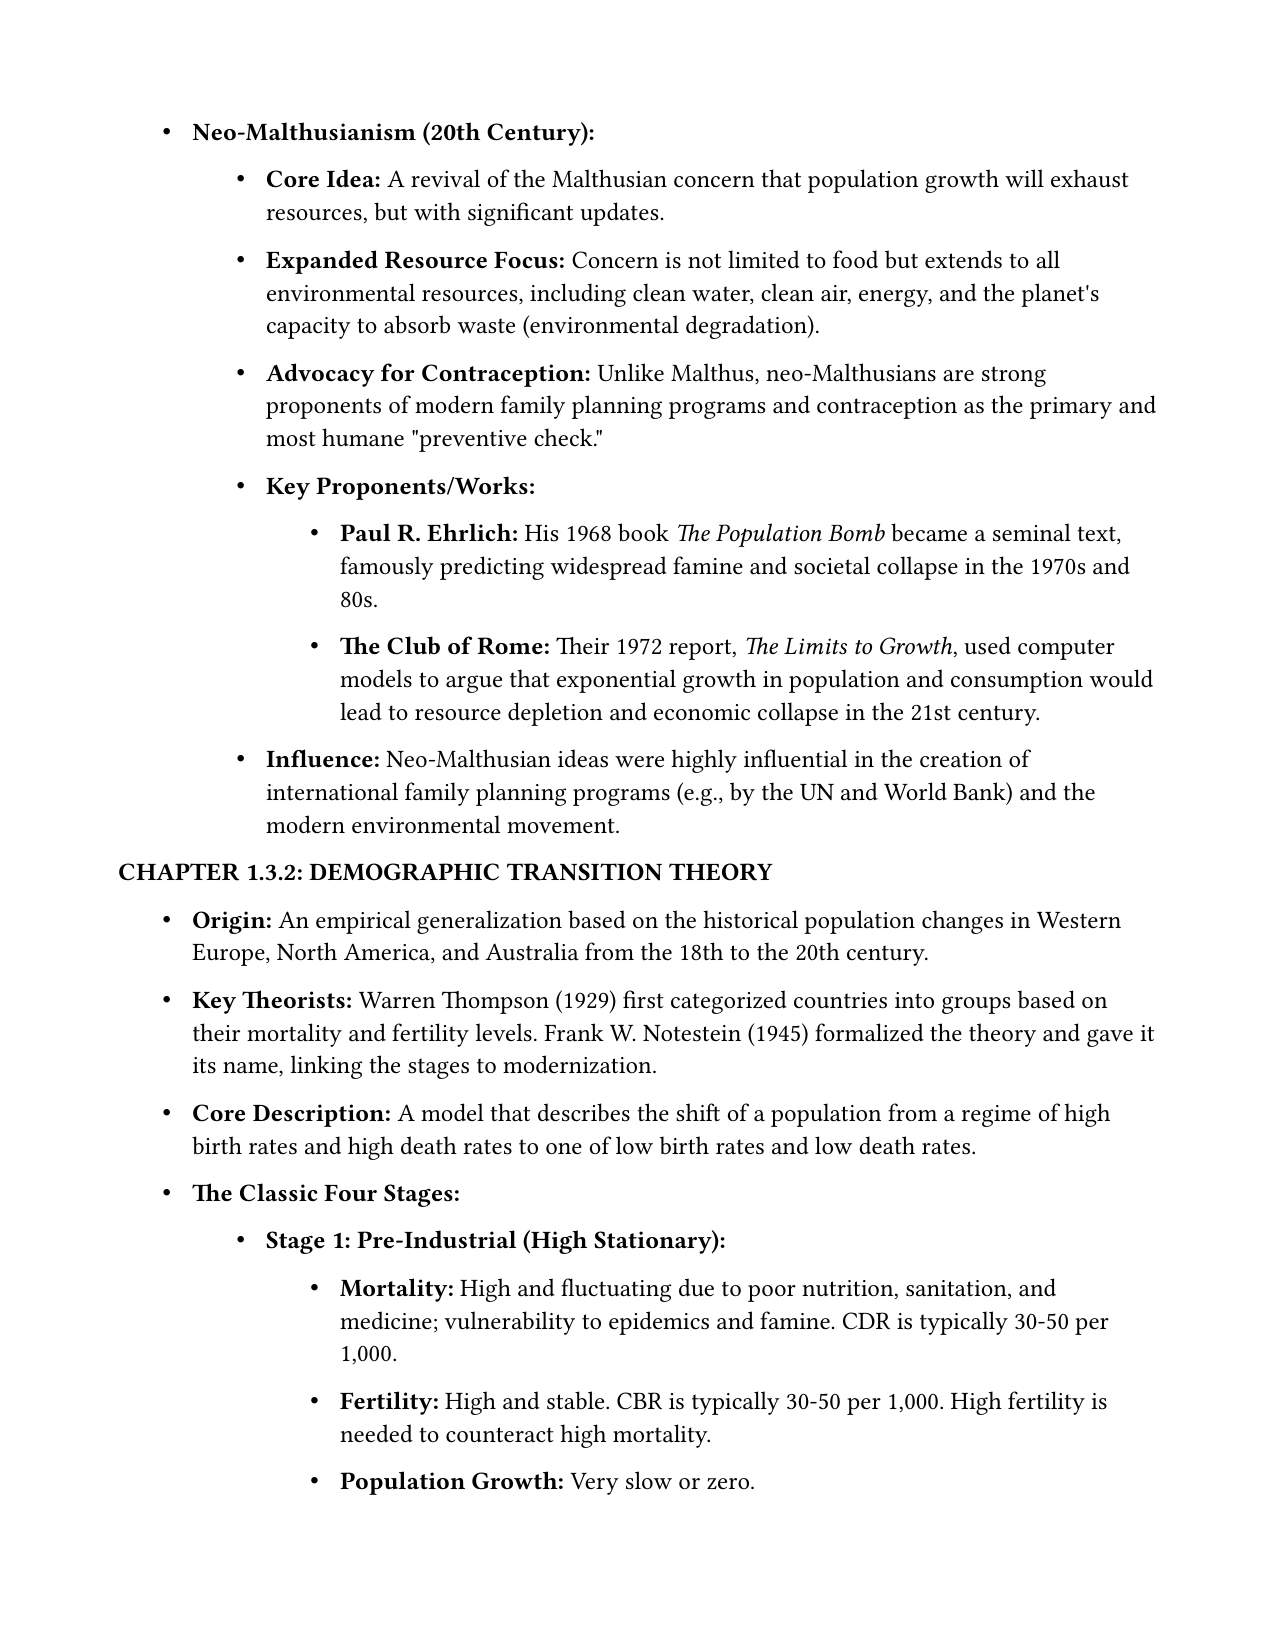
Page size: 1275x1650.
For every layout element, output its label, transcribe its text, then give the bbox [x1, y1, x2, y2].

list The Club of Rome: Their 1972 report, The Limits to Growth, used computer models to argue that exponential growth in population and consumption would lead to resource depletion and economic collapse in the 21st century. [310, 632, 1157, 726]
list Influence: Neo-Malthusian ideas were highly influential in the creation of international family planning programs (e.g., by the UN and World Bank) and the modern environmental movement. [236, 745, 1157, 839]
list Expanded Resource Focus: Concern is not limited to food but extends to all environmental resources, including clean water, clean air, energy, and the planet's capacity to absorb waste (environmental degradation). [236, 246, 1157, 340]
list Fertility: High and stable. CBR is typically 30-50 per 1,000. High fertility is needed to counteract high mortality. [310, 1387, 1157, 1448]
list Origin: An empirical generalization based on the historical population changes in Western Europe, North America, and Australia from the 18th to the 20th century. [162, 906, 1157, 967]
list Mortality: High and fluctuating due to poor nutrition, sanitation, and medicine; vulnerability to epidemics and famine. CDR is typically 30-50 per 1,000. [310, 1274, 1157, 1368]
text CHAPTER 1.3.2: DEMOGRAPHIC TRANSITION THEORY [118, 858, 1157, 887]
list Neo-Malthusianism (20th Century): [162, 118, 1157, 147]
list The Classic Four Stages: [162, 1179, 1157, 1208]
list Advocacy for Contraception: Unlike Malthus, neo-Malthusians are strong proponents of modern family planning programs and contraception as the primary and most humane "preventive check." [236, 359, 1157, 453]
list Paul R. Ehrlich: His 1968 book The Population Bomb became a seminal text, famously predicting widespread famine and societal collapse in the 1970s and 80s. [310, 519, 1157, 613]
list Core Description: A model that describes the shift of a population from a regime of high birth rates and high death rates to one of low birth rates and low death rates. [162, 1099, 1157, 1160]
list Key Theorists: Warren Thompson (1929) first categorized countries into groups based on their mortality and fertility levels. Frank W. Notestein (1945) formalized the theory and gave it its name, linking the stages to modernization. [162, 986, 1157, 1080]
list Population Growth: Very slow or zero. [310, 1467, 1157, 1496]
list Core Idea: A revival of the Malthusian concern that population growth will exhaust resources, but with significant updates. [236, 166, 1157, 227]
list Key Proponents/Works: [236, 472, 1157, 500]
list Stage 1: Pre-Industrial (High Stationary): [236, 1226, 1157, 1255]
